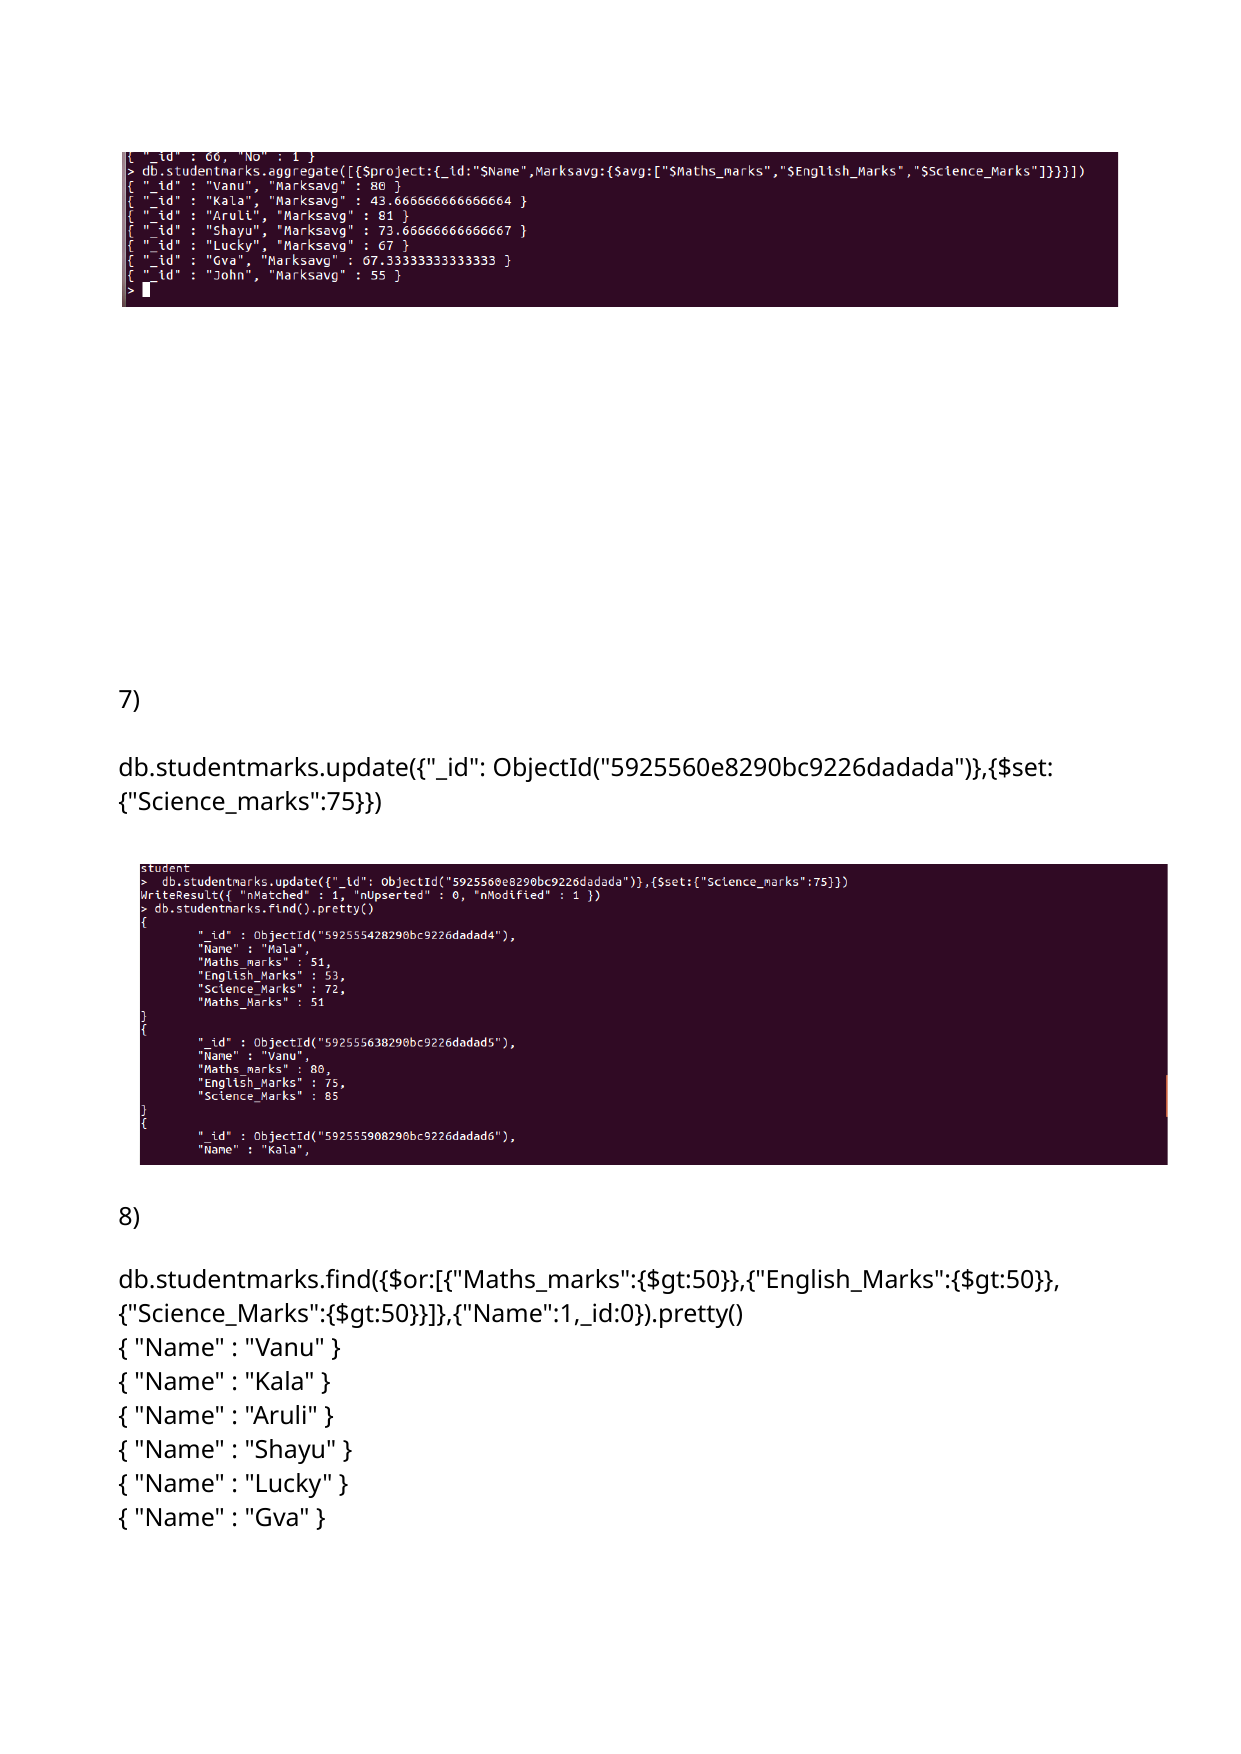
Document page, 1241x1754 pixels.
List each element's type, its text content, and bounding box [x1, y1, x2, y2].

text { "Name" : "Vanu" } [118, 1330, 1122, 1364]
text db.studentmarks.find({$or:[{"Maths_marks":{$gt:50}},{"English_Marks":{$gt:50}},{"Science_Marks":{$gt:50}}]},{"Name":1,_id:0}).pretty() [118, 1262, 1122, 1330]
text 7) [118, 681, 1122, 716]
text 8) [118, 1199, 1122, 1233]
picture [139, 864, 1168, 1165]
text { "Name" : "Kala" } [118, 1364, 1122, 1398]
text db.studentmarks.update({"_id": ObjectId("5925560e8290bc9226dadada")},{$set:{"Science_marks":75}}) [118, 749, 1122, 818]
text { "Name" : "Lucky" } [118, 1466, 1122, 1500]
text { "Name" : "Shayu" } [118, 1432, 1122, 1466]
text { "Name" : "Gva" } [118, 1500, 1122, 1534]
text { "Name" : "Aruli" } [118, 1398, 1122, 1432]
